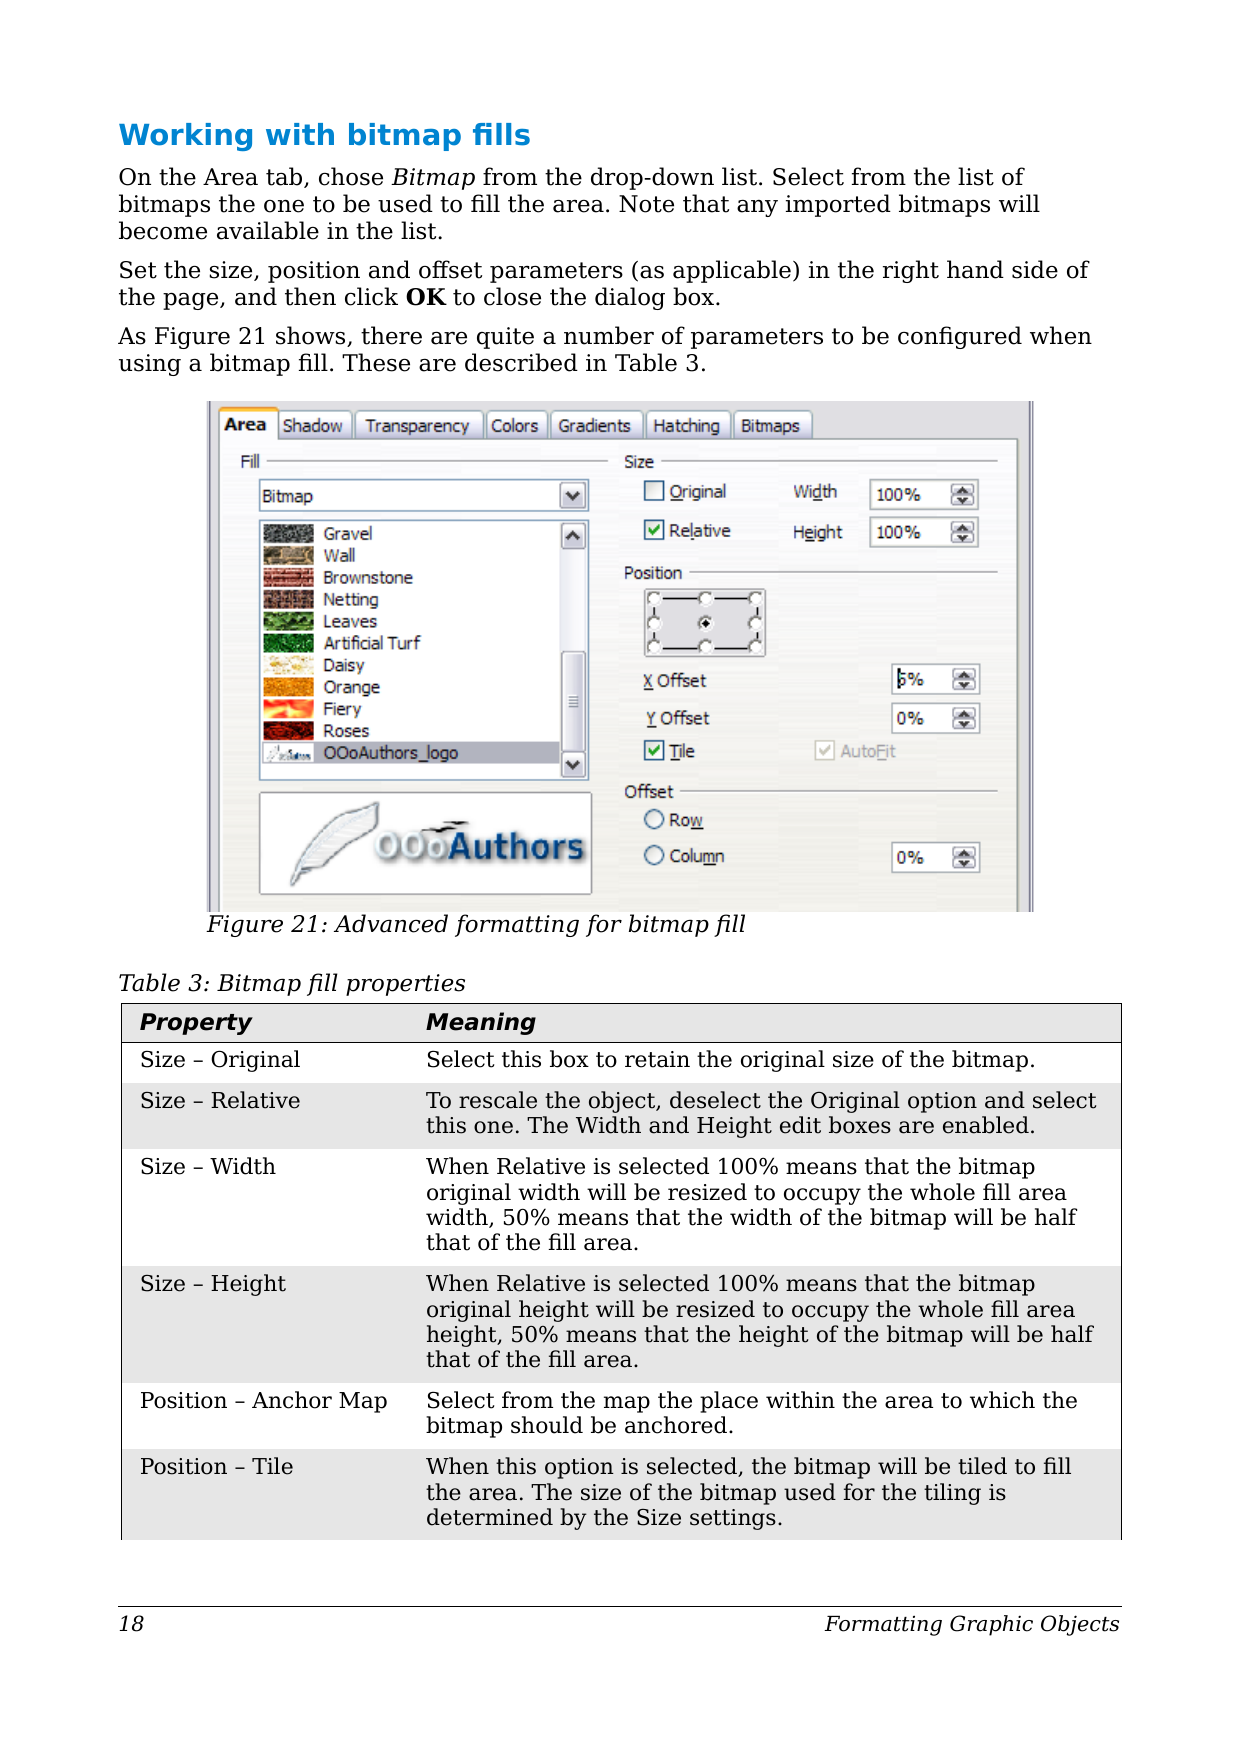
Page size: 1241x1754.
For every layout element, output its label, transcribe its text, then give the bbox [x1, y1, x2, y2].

table_cell Position – Anchor Map [122, 1383, 408, 1449]
text Table 3: Bitmap fill properties [118, 970, 1122, 997]
text Figure 21: Advanced formatting for bitmap fill [207, 912, 1033, 938]
table_cell Position – Tile [122, 1449, 408, 1540]
table_cell Select this box to retain the original size of the bitmap. [408, 1043, 1121, 1083]
table_cell To rescale the object, deselect the Original option and select this one. The Width and Height edit boxes are enabled. [408, 1083, 1121, 1149]
table_header Property [122, 1004, 408, 1042]
table_cell When Relative is selected 100% means that the bitmap original width will be resized to occupy the whole fill area width, 50% means that the width of the bitmap will be half that of the fill area. [408, 1149, 1121, 1266]
table_cell Size – Original [122, 1043, 408, 1083]
subtitle Working with bitmap fills [118, 118, 1122, 152]
table_cell Size – Height [122, 1266, 408, 1383]
table_cell When this option is selected, the bitmap will be tiled to fill the area. The size of the bitmap used for the tiling is determined by the Size settings. [408, 1449, 1121, 1540]
text As Figure 21 shows, there are quite a number of parameters to be configured when using a bitmap fill. These are described in Table 3. [118, 323, 1122, 376]
table_cell Size – Width [122, 1149, 408, 1266]
table_cell Select from the map the place within the area to which the bitmap should be anchored. [408, 1383, 1121, 1449]
table_cell Size – Relative [122, 1083, 408, 1149]
text On the Area tab, chose Bitmap from the drop‑down list. Select from the list of bitmaps the one to be used to fill the area. Note that any imported bitmaps will become available in the list. [118, 164, 1122, 244]
text Set the size, position and offset parameters (as applicable) in the right hand side of the page, and then click OK to close the dialog box. [118, 257, 1122, 311]
picture [206, 401, 1034, 912]
table_cell When Relative is selected 100% means that the bitmap original height will be resized to occupy the whole fill area height, 50% means that the height of the bitmap will be half that of the fill area. [408, 1266, 1121, 1383]
table_header Meaning [408, 1004, 1121, 1042]
